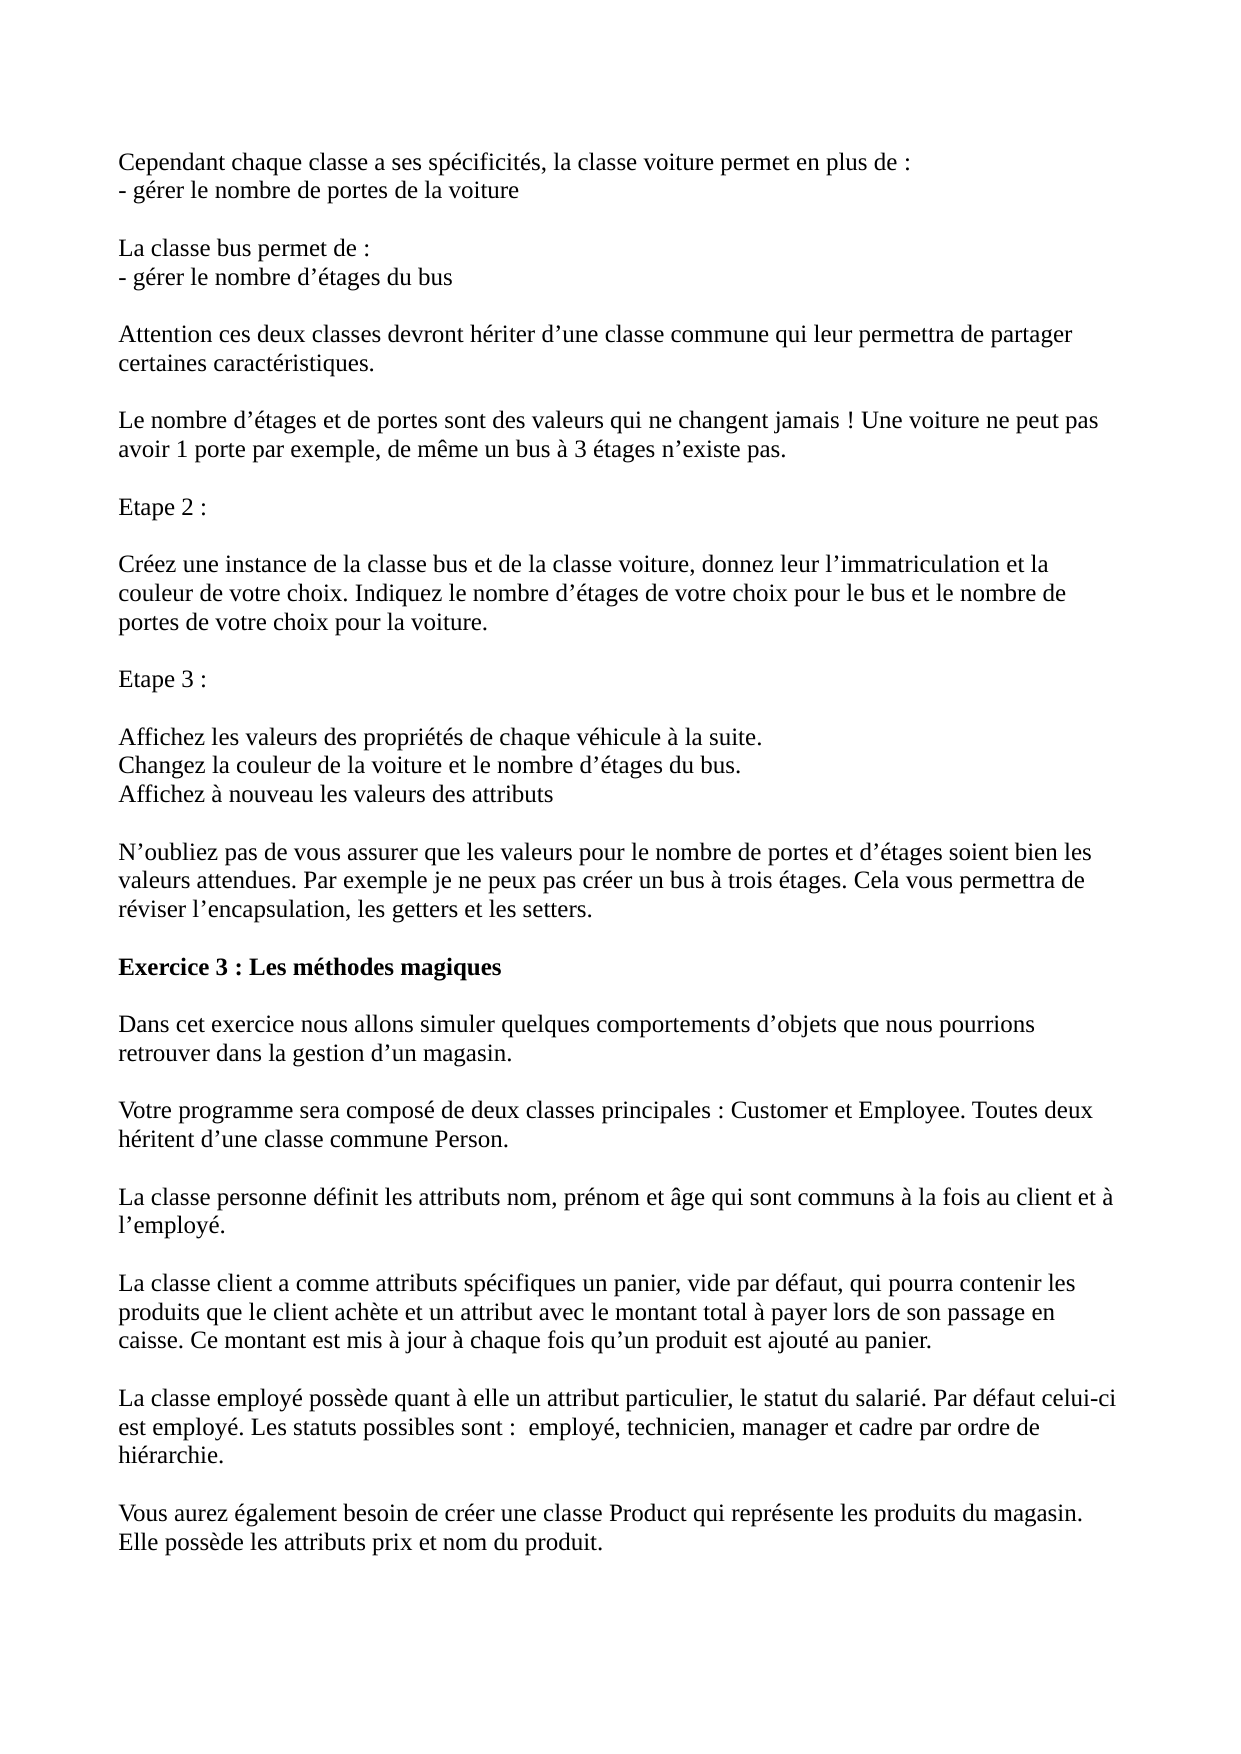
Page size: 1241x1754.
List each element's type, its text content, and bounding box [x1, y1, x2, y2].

text La classe personne définit les attributs nom, prénom et âge qui sont communs à la fois au client et à l’employé. [118, 1182, 1122, 1239]
text Attention ces deux classes devront hériter d’une classe commune qui leur permettra de partager certaines caractéristiques. [118, 319, 1122, 377]
text Affichez à nouveau les valeurs des attributs [118, 779, 1122, 808]
text La classe employé possède quant à elle un attribut particulier, le statut du salarié. Par défaut celui-ci est employé. Les statuts possibles sont : employé, technicien, manager et cadre par ordre de hiérarchie. [118, 1383, 1122, 1469]
text Cependant chaque classe a ses spécificités, la classe voiture permet en plus de : [118, 147, 1122, 176]
text Votre programme sera composé de deux classes principales : Customer et Employee. Toutes deux héritent d’une classe commune Person. [118, 1096, 1122, 1153]
text N’oubliez pas de vous assurer que les valeurs pour le nombre de portes et d’étages soient bien les valeurs attendues. Par exemple je ne peux pas créer un bus à trois étages. Cela vous permettra de réviser l’encapsulation, les getters et les setters. [118, 837, 1122, 923]
text - gérer le nombre de portes de la voiture [118, 176, 1122, 204]
text Le nombre d’étages et de portes sont des valeurs qui ne changent jamais ! Une voiture ne peut pas avoir 1 porte par exemple, de même un bus à 3 étages n’existe pas. [118, 406, 1122, 463]
text Dans cet exercice nous allons simuler quelques comportements d’objets que nous pourrions retrouver dans la gestion d’un magasin. [118, 1009, 1122, 1067]
text Créez une instance de la classe bus et de la classe voiture, donnez leur l’immatriculation et la couleur de votre choix. Indiquez le nombre d’étages de votre choix pour le bus et le nombre de portes de votre choix pour la voiture. [118, 549, 1122, 636]
text Exercice 3 : Les méthodes magiques [118, 952, 1122, 981]
text Vous aurez également besoin de créer une classe Product qui représente les produits du magasin. Elle possède les attributs prix et nom du produit. [118, 1498, 1122, 1556]
text Changez la couleur de la voiture et le nombre d’étages du bus. [118, 751, 1122, 779]
text Affichez les valeurs des propriétés de chaque véhicule à la suite. [118, 722, 1122, 751]
text Etape 3 : [118, 664, 1122, 693]
text La classe client a comme attributs spécifiques un panier, vide par défaut, qui pourra contenir les produits que le client achète et un attribut avec le montant total à payer lors de son passage en caisse. Ce montant est mis à jour à chaque fois qu’un produit est ajouté au panier. [118, 1268, 1122, 1354]
text Etape 2 : [118, 492, 1122, 521]
text La classe bus permet de : [118, 233, 1122, 262]
text - gérer le nombre d’étages du bus [118, 262, 1122, 291]
